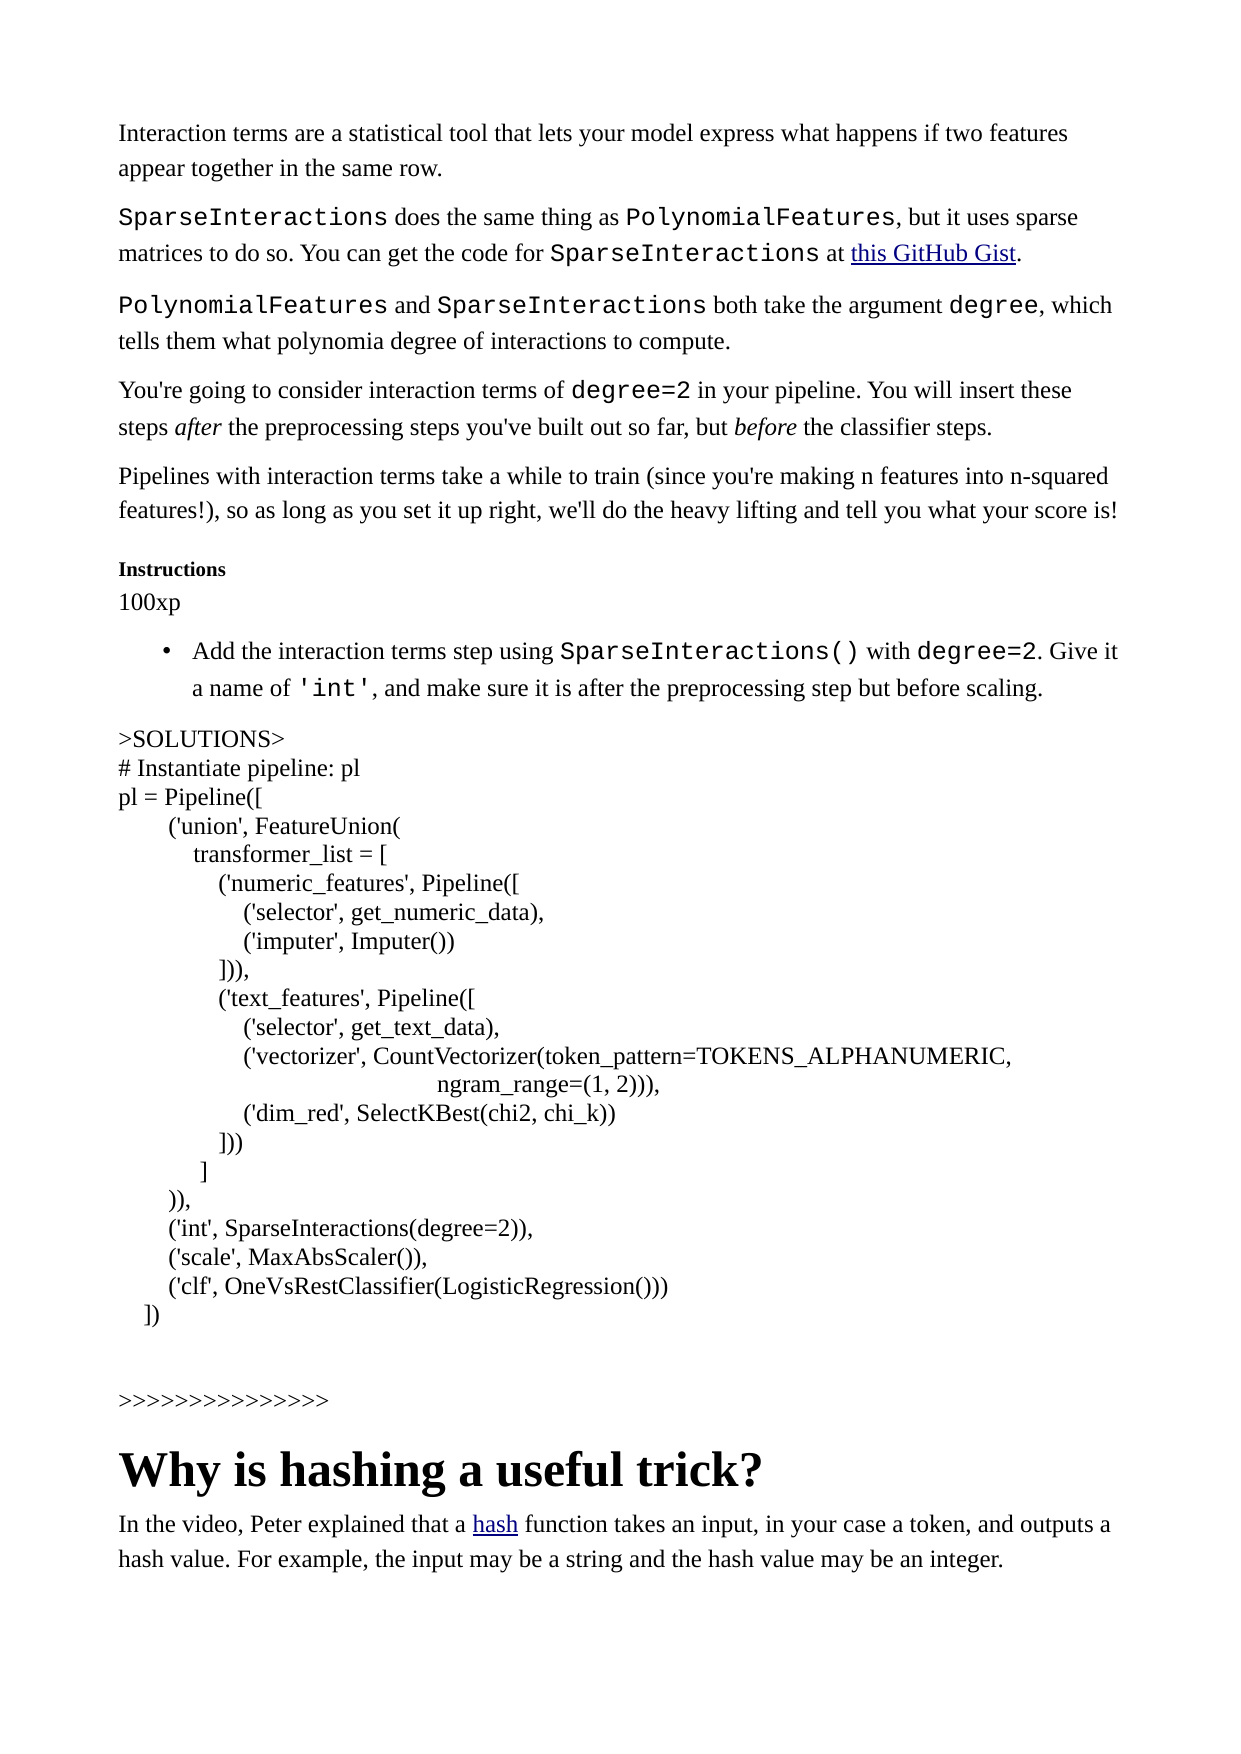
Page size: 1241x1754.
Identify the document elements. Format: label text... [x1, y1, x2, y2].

text ('scale', MaxAbsScaler()), [118, 1242, 1122, 1271]
text ] [118, 1156, 1122, 1184]
text ]) [118, 1299, 1122, 1328]
text ])) [118, 1127, 1122, 1156]
list Add the interaction terms step using SparseInteractions() with degree=2. Give it a name of 'int', and make sure it is after the preprocessing step but before scaling. [162, 636, 1122, 704]
text ('int', SparseInteractions(degree=2)), [118, 1213, 1122, 1242]
text ('union', FeatureUnion( [118, 811, 1122, 839]
text # Instantiate pipeline: pl [118, 753, 1122, 782]
text ngram_range=(1, 2))), [118, 1069, 1122, 1098]
text ('clf', OneVsRestClassifier(LogisticRegression())) [118, 1271, 1122, 1299]
text ('vectorizer', CountVectorizer(token_pattern=TOKENS_ALPHANUMERIC, [118, 1041, 1122, 1069]
text ])), [118, 954, 1122, 983]
text SparseInteractions does the same thing as PolynomialFeatures, but it uses sparse matrices to do so. You can get the code for SparseInteractions at this GitHub Gist. [118, 202, 1122, 269]
text Interaction terms are a statistical tool that lets your model express what happens if two features appear together in the same row. [118, 118, 1122, 181]
text >SOLUTIONS> [118, 724, 1122, 753]
text 100xp [118, 587, 1122, 616]
text ('imputer', Imputer()) [118, 926, 1122, 954]
text pl = Pipeline([ [118, 782, 1122, 811]
text You're going to consider interaction terms of degree=2 in your pipeline. You will insert these steps after the preprocessing steps you've built out so far, but before the classifier steps. [118, 375, 1122, 441]
text PolynomialFeatures and SparseInteractions both take the argument degree, which tells them what polynomia degree of interactions to compute. [118, 290, 1122, 355]
text ('selector', get_text_data), [118, 1012, 1122, 1041]
text ('selector', get_numeric_data), [118, 897, 1122, 926]
text Pipelines with interaction terms take a while to train (since you're making n features into n-squared features!), so as long as you set it up right, we'll do the heavy lifting and tell you what your score is! [118, 461, 1122, 524]
text transformer_list = [ [118, 839, 1122, 868]
text ('numeric_features', Pipeline([ [118, 868, 1122, 897]
subtitle Why is hashing a useful trick? [118, 1439, 1122, 1497]
text ('dim_red', SelectKBest(chi2, chi_k)) [118, 1098, 1122, 1127]
text ('text_features', Pipeline([ [118, 983, 1122, 1012]
text In the video, Peter explained that a hash function takes an input, in your case a token, and outputs a hash value. For example, the input may be a string and the hash value may be an integer. [118, 1509, 1122, 1573]
subtitle Instructions [118, 557, 1122, 581]
text )), [118, 1184, 1122, 1213]
text >>>>>>>>>>>>>>> [118, 1386, 1122, 1414]
